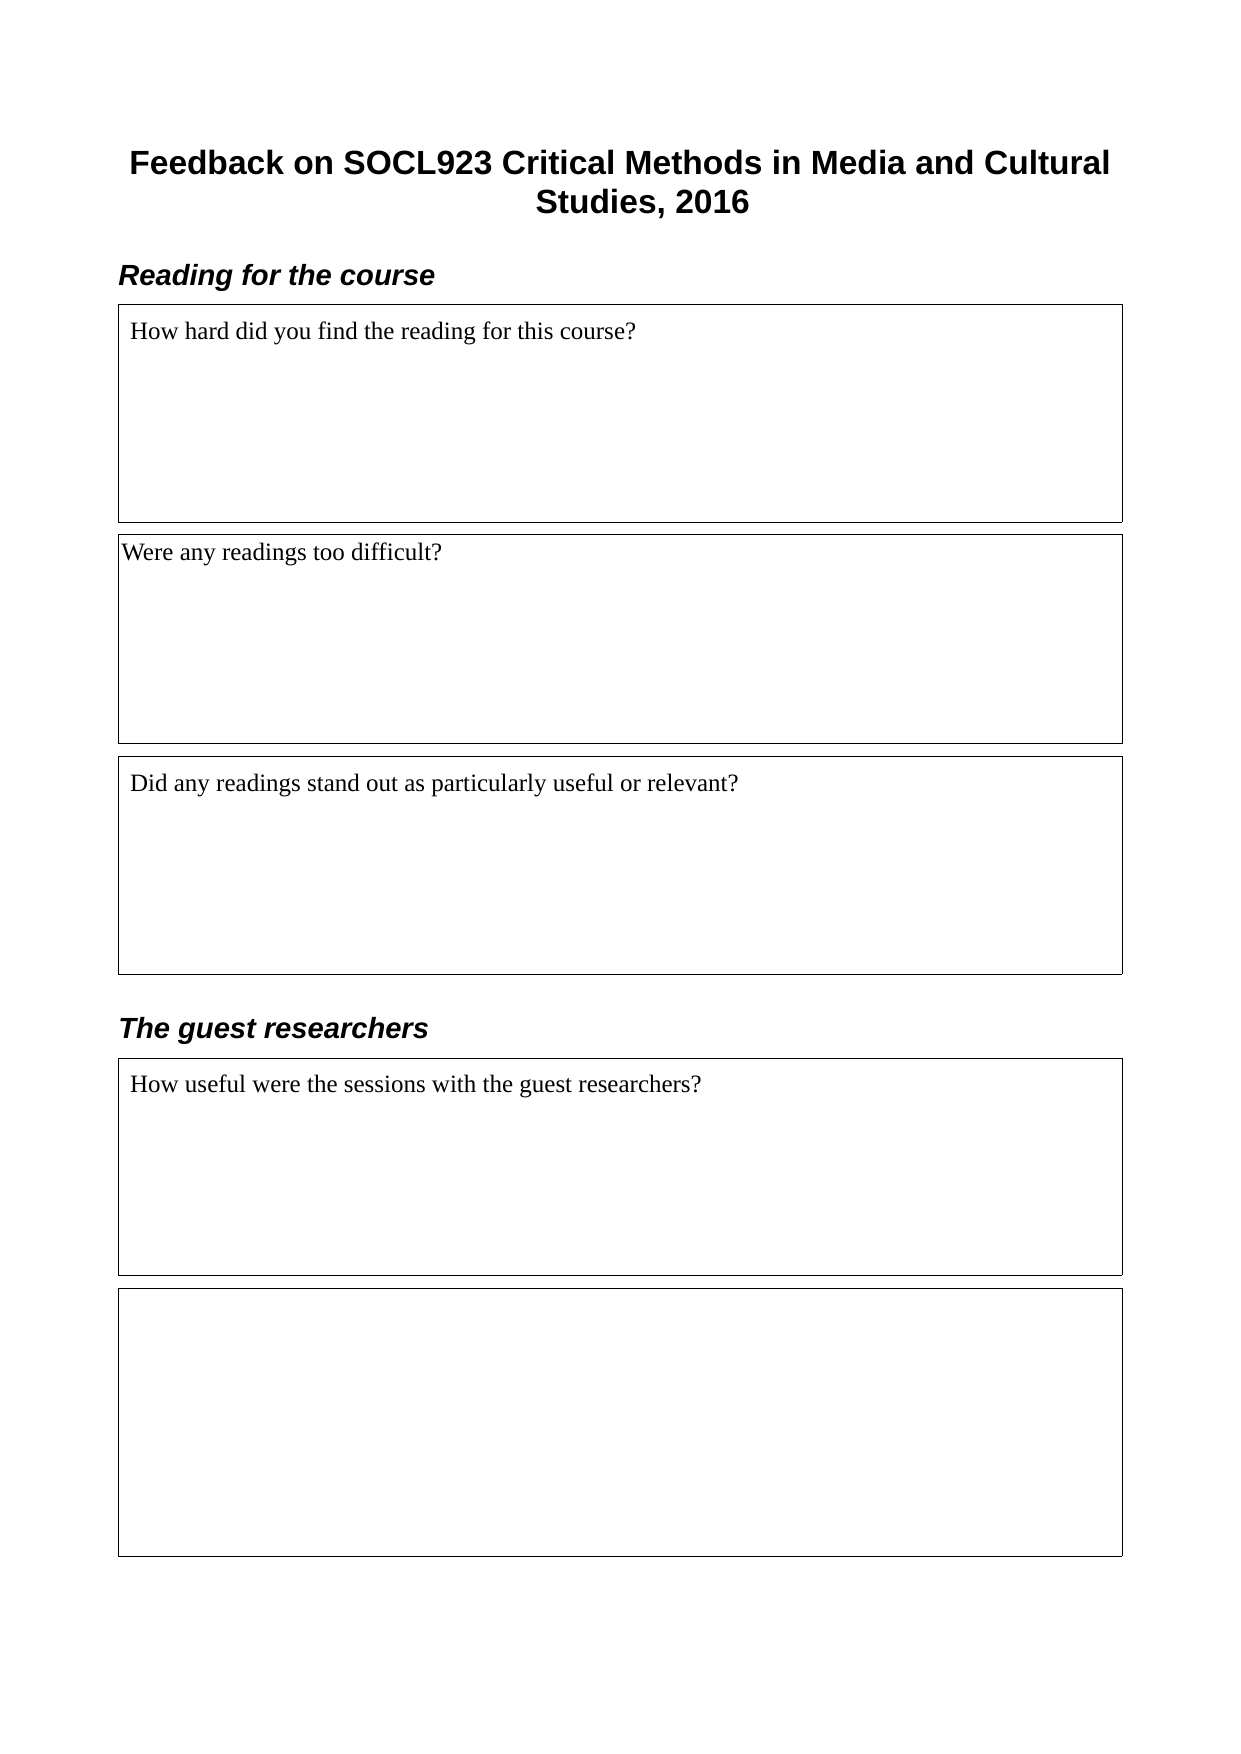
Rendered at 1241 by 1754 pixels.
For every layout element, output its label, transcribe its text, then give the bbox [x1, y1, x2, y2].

subtitle Feedback on SOCL923 Critical Methods in Media and Cultural Studies, 2016 [118, 143, 1122, 220]
text Did any readings stand out as particularly useful or relevant? [119, 757, 1122, 974]
text Were any readings too difficult? [119, 535, 1122, 743]
subtitle Reading for the course [118, 258, 1122, 291]
subtitle The guest researchers [118, 1011, 1122, 1045]
text How hard did you find the reading for this course? [119, 305, 1122, 522]
text How useful were the sessions with the guest researchers? [119, 1059, 1122, 1275]
